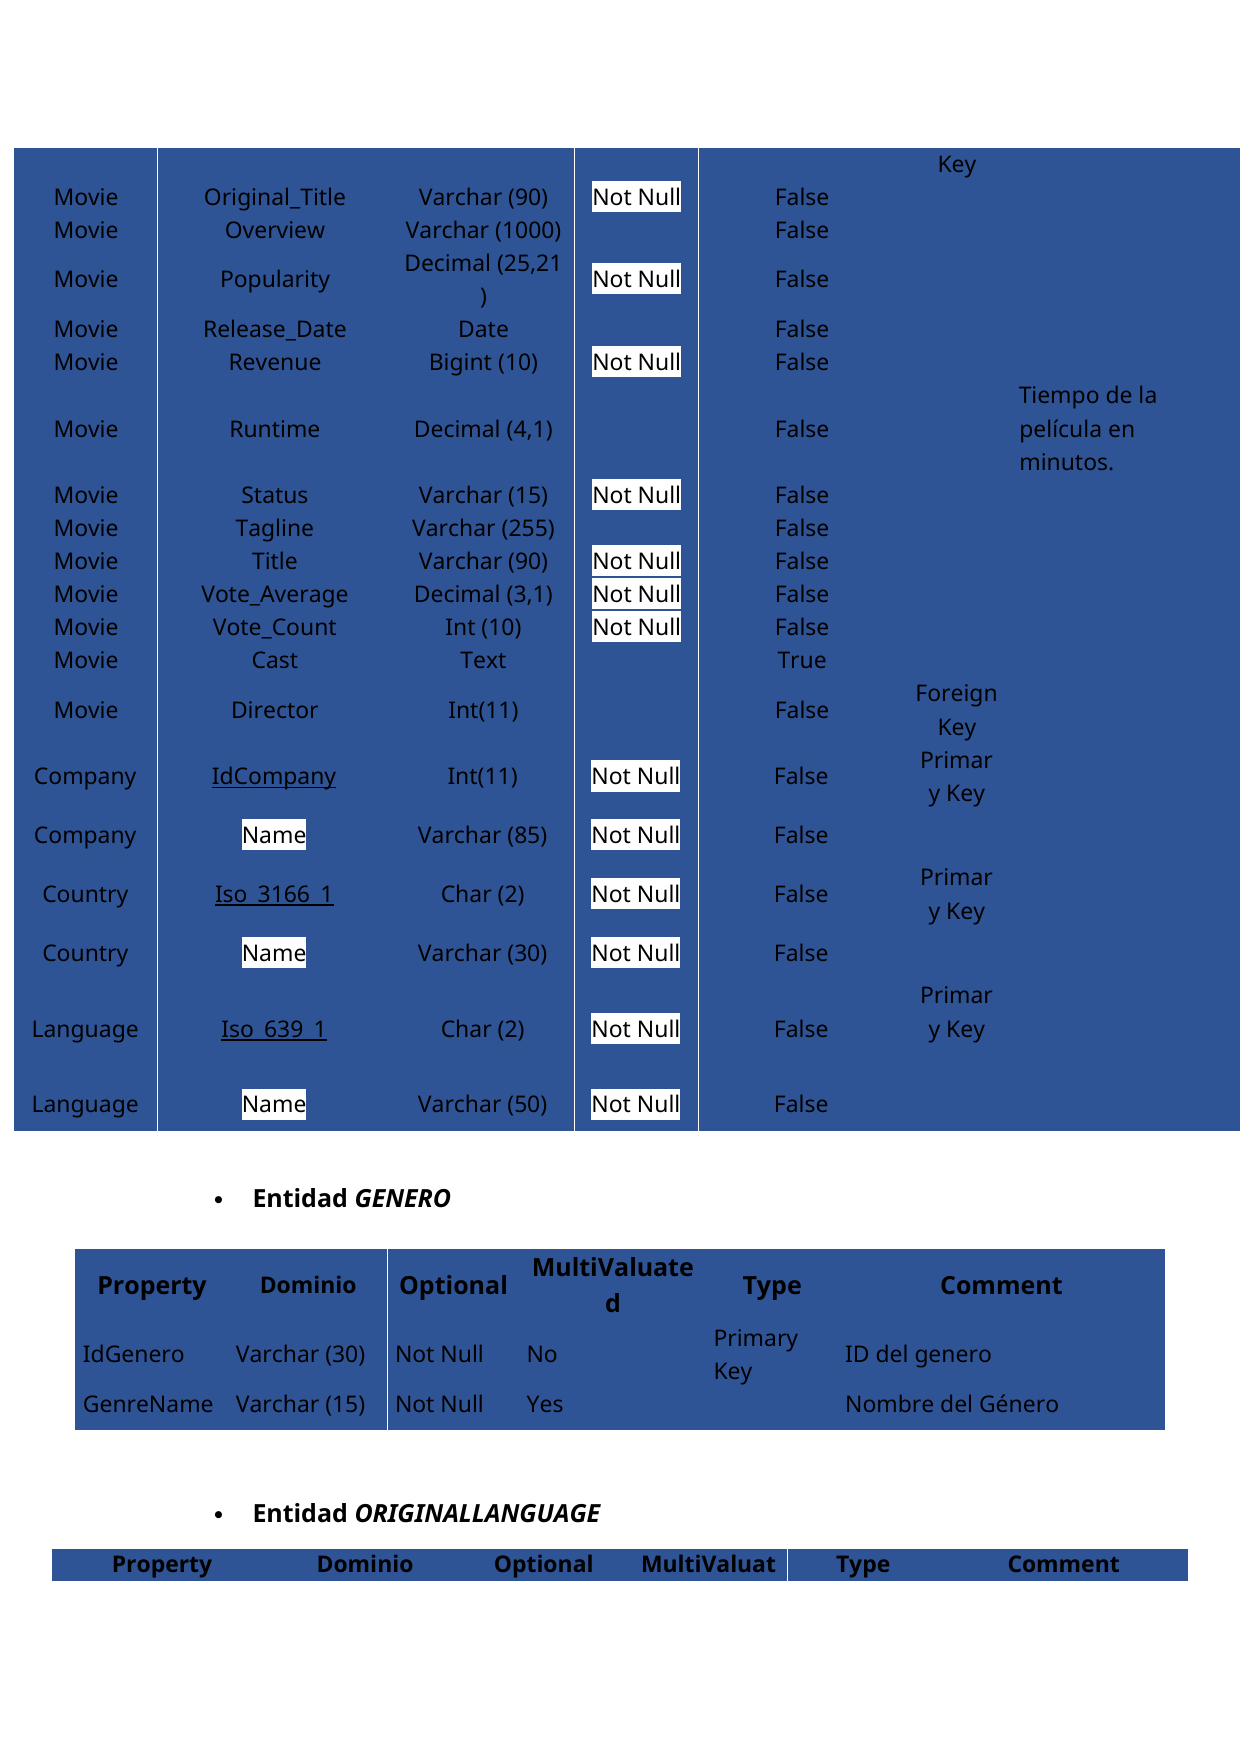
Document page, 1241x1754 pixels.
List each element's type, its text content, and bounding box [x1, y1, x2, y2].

table_cell Not Null [575, 346, 698, 379]
table_cell Movie [14, 181, 157, 214]
table_cell False [699, 861, 905, 928]
table_cell [1009, 1079, 1240, 1131]
table_cell [1009, 214, 1240, 247]
table_cell Varchar (1000) [392, 214, 574, 247]
table_cell False [699, 928, 905, 979]
table_cell Language [14, 979, 157, 1079]
table_cell [905, 545, 1009, 578]
table_cell Not Null [575, 611, 698, 644]
table_header Property [52, 1549, 272, 1581]
table_cell Date [392, 313, 574, 346]
table_cell Decimal (25,21) [392, 247, 574, 313]
table_cell Movie [14, 479, 157, 512]
table_cell False [699, 611, 905, 644]
table_cell Original_Title [158, 181, 392, 214]
table_cell Text [392, 644, 574, 677]
table_cell Movie [14, 379, 157, 479]
table_cell False [699, 744, 905, 810]
table_cell Movie [14, 578, 157, 611]
table_cell Not Null [575, 928, 698, 979]
table_cell Not Null [575, 181, 698, 214]
table_cell Varchar (85) [392, 810, 574, 861]
table_cell Runtime [158, 379, 392, 479]
table_cell Tagline [158, 512, 392, 545]
table_cell [575, 677, 698, 744]
table_cell [905, 644, 1009, 677]
table_header Property [75, 1249, 228, 1322]
table_cell [1009, 313, 1240, 346]
table_cell Not Null [575, 578, 698, 611]
table_cell [1009, 545, 1240, 578]
table_cell Movie [14, 512, 157, 545]
table_cell Not Null [388, 1388, 519, 1430]
table_cell Not Null [575, 744, 698, 810]
table_cell [706, 1388, 838, 1430]
table_cell Foreign Key [905, 677, 1009, 744]
table_header Optional [458, 1549, 629, 1581]
table_cell Char (2) [392, 861, 574, 928]
table_cell False [699, 313, 905, 346]
table_cell Not Null [575, 979, 698, 1079]
table_cell [575, 644, 698, 677]
table_cell Cast [158, 644, 392, 677]
table_cell Decimal (3,1) [392, 578, 574, 611]
list Entidad GENERO [215, 1181, 1063, 1215]
table_cell Int(11) [392, 677, 574, 744]
table_cell GenreName [75, 1388, 228, 1430]
table_cell Bigint (10) [392, 346, 574, 379]
table_cell Varchar (255) [392, 512, 574, 545]
table_cell Varchar (90) [392, 181, 574, 214]
table_cell Vote_Count [158, 611, 392, 644]
table_cell Name [158, 928, 392, 979]
table_cell Key [905, 148, 1009, 181]
table_cell Not Null [575, 545, 698, 578]
table_cell [392, 148, 574, 181]
table_cell Overview [158, 214, 392, 247]
table_cell Movie [14, 313, 157, 346]
table_cell [1009, 611, 1240, 644]
table_header Type [706, 1249, 838, 1322]
table_cell Int (10) [392, 611, 574, 644]
table_cell [905, 1079, 1009, 1131]
table_cell IdCompany [158, 744, 392, 810]
table_cell [1009, 861, 1240, 928]
table_cell Movie [14, 346, 157, 379]
table_cell Director [158, 677, 392, 744]
table_cell [905, 313, 1009, 346]
table_cell False [699, 479, 905, 512]
table_cell [905, 512, 1009, 545]
table_cell Char (2) [392, 979, 574, 1079]
table_cell [1009, 479, 1240, 512]
table_cell False [699, 181, 905, 214]
table_cell Movie [14, 677, 157, 744]
table_cell Company [14, 744, 157, 810]
table_cell True [699, 644, 905, 677]
table_cell [905, 479, 1009, 512]
table_cell False [699, 247, 905, 313]
table_cell Not Null [575, 479, 698, 512]
table_cell Yes [519, 1388, 706, 1430]
table_cell Nombre del Género [838, 1388, 1165, 1430]
table_cell [905, 346, 1009, 379]
table_cell Primary Key [905, 979, 1009, 1079]
table_cell Company [14, 810, 157, 861]
table_cell [1009, 810, 1240, 861]
table_cell Status [158, 479, 392, 512]
table_cell [905, 578, 1009, 611]
table_cell Varchar (15) [392, 479, 574, 512]
table_cell [575, 214, 698, 247]
table_cell Not Null [575, 247, 698, 313]
table_cell IdGenero [75, 1322, 228, 1388]
table_cell [905, 181, 1009, 214]
table_cell False [699, 677, 905, 744]
table_cell [1009, 928, 1240, 979]
table_cell [14, 148, 157, 181]
table_cell False [699, 379, 905, 479]
table_cell Varchar (30) [392, 928, 574, 979]
table_cell [1009, 346, 1240, 379]
table_cell [1009, 644, 1240, 677]
table_cell [905, 810, 1009, 861]
table_cell Varchar (90) [392, 545, 574, 578]
table_cell [158, 148, 392, 181]
table_cell [1009, 247, 1240, 313]
table_header Dominio [228, 1249, 387, 1322]
table_cell [575, 379, 698, 479]
table_cell [575, 313, 698, 346]
table_cell No [519, 1322, 706, 1388]
table_cell [1009, 677, 1240, 744]
table_cell Language [14, 1079, 157, 1131]
table_cell [905, 928, 1009, 979]
table_cell [1009, 512, 1240, 545]
table_cell Name [158, 810, 392, 861]
table_cell [1009, 578, 1240, 611]
table_header Type [788, 1549, 938, 1581]
table_cell False [699, 346, 905, 379]
table_cell Popularity [158, 247, 392, 313]
table_cell [905, 247, 1009, 313]
table_cell Not Null [388, 1322, 519, 1388]
table_cell Revenue [158, 346, 392, 379]
table_cell Iso_639_1 [158, 979, 392, 1079]
table_cell Primary Key [706, 1322, 838, 1388]
table_cell Release_Date [158, 313, 392, 346]
table_cell [1009, 744, 1240, 810]
table_cell Name [158, 1079, 392, 1131]
table_cell [905, 379, 1009, 479]
table_cell Primary Key [905, 861, 1009, 928]
table_cell [905, 611, 1009, 644]
table_cell False [699, 1079, 905, 1131]
table_cell False [699, 810, 905, 861]
table_cell Int(11) [392, 744, 574, 810]
table_cell [575, 512, 698, 545]
table_cell Vote_Average [158, 578, 392, 611]
table_cell Varchar (50) [392, 1079, 574, 1131]
table_cell ID del genero [838, 1322, 1165, 1388]
table_header Comment [838, 1249, 1165, 1322]
table_header Dominio [272, 1549, 458, 1581]
table_header MultiValuated [519, 1249, 706, 1322]
table_cell Not Null [575, 861, 698, 928]
table_header Comment [938, 1549, 1188, 1581]
table_cell False [699, 979, 905, 1079]
list Entidad ORIGINALLANGUAGE [215, 1495, 1063, 1529]
table_header MultiValuat [629, 1549, 787, 1581]
table_cell Movie [14, 247, 157, 313]
table_cell [905, 214, 1009, 247]
table_cell False [699, 545, 905, 578]
table_cell False [699, 578, 905, 611]
table_cell Movie [14, 214, 157, 247]
table_cell False [699, 512, 905, 545]
table_cell [699, 148, 905, 181]
table_cell Country [14, 861, 157, 928]
table_cell Varchar (15) [228, 1388, 387, 1430]
table_cell Not Null [575, 1079, 698, 1131]
table_header Optional [388, 1249, 519, 1322]
table_cell Tiempo de la película en minutos. [1009, 379, 1240, 479]
table_cell Movie [14, 545, 157, 578]
table_cell Title [158, 545, 392, 578]
table_cell [1009, 148, 1240, 181]
table_cell False [699, 214, 905, 247]
table_cell Iso_3166_1 [158, 861, 392, 928]
table_cell Primary Key [905, 744, 1009, 810]
table_cell Not Null [575, 810, 698, 861]
table_cell [1009, 979, 1240, 1079]
table_cell Varchar (30) [228, 1322, 387, 1388]
table_cell Movie [14, 611, 157, 644]
table_cell [1009, 181, 1240, 214]
table_cell Decimal (4,1) [392, 379, 574, 479]
table_cell Movie [14, 644, 157, 677]
table_cell Country [14, 928, 157, 979]
table_cell [575, 148, 698, 181]
